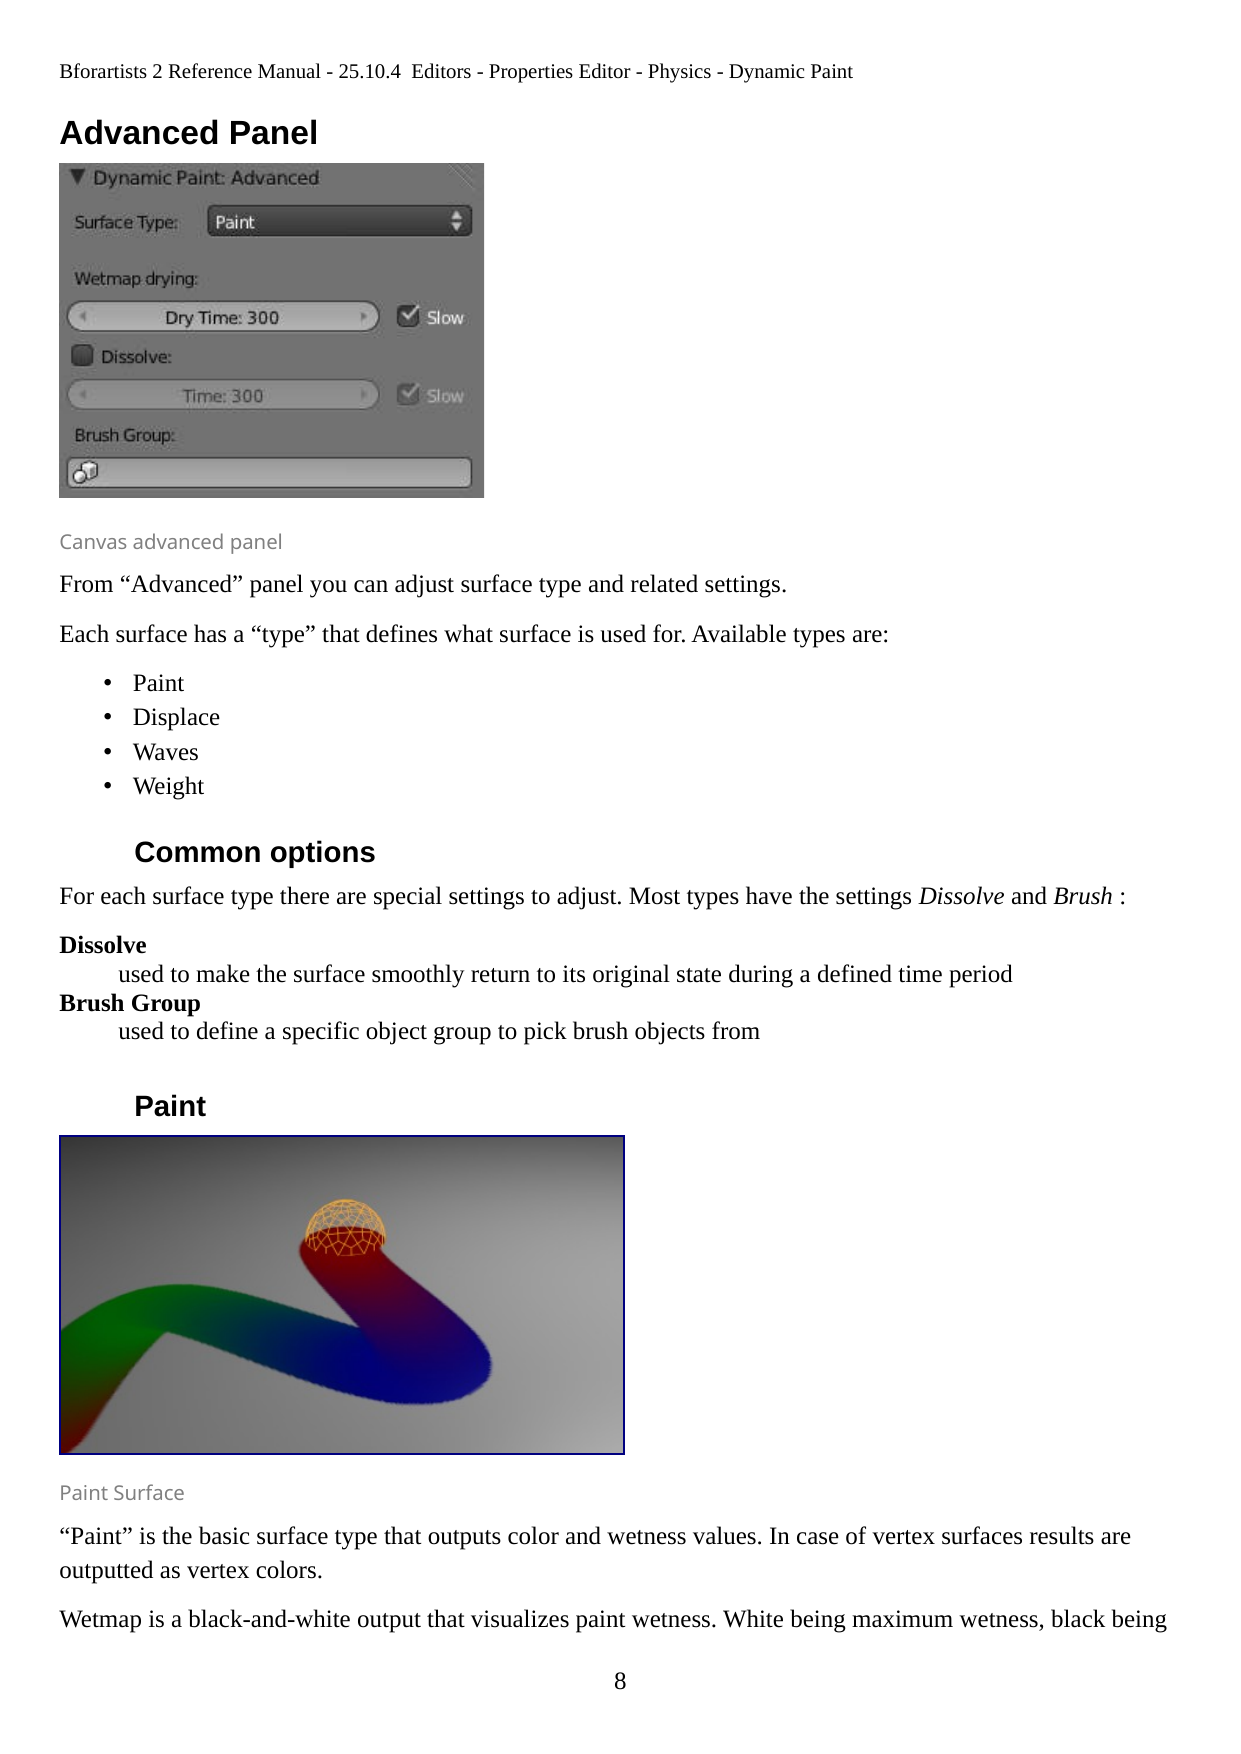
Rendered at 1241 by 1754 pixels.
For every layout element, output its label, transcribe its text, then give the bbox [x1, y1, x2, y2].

text Each surface has a “type” that defines what surface is used for. Available types are: [59, 619, 1181, 647]
list used to make the surface smoothly return to its original state during a defined time period [118, 959, 1181, 988]
list Paint [103, 668, 1181, 696]
subtitle Paint [59, 1089, 1181, 1123]
picture [61, 1137, 623, 1453]
text Paint Surface [59, 1475, 1181, 1506]
text Wetmap is a black-and-white output that visualizes paint wetness. White being maximum wetness, black being [59, 1604, 1181, 1633]
picture [59, 163, 485, 498]
list Weight [103, 771, 1181, 800]
text For each surface type there are special settings to adjust. Most types have the settings Dissolve and Brush : [59, 881, 1181, 910]
text Canvas advanced panel [59, 524, 1181, 555]
list Displace [103, 702, 1181, 731]
subtitle Common options [59, 835, 1181, 868]
text “Paint” is the basic surface type that outputs color and wetness values. In case of vertex surfaces results are outputted as vertex colors. [59, 1521, 1181, 1584]
subtitle Brush Group [59, 988, 1181, 1016]
subtitle Advanced Panel [59, 113, 1181, 151]
subtitle Dissolve [59, 930, 1181, 959]
list used to define a specific object group to pick brush objects from [118, 1016, 1181, 1045]
list Waves [103, 737, 1181, 765]
text From “Advanced” panel you can adjust surface type and related settings. [59, 569, 1181, 598]
